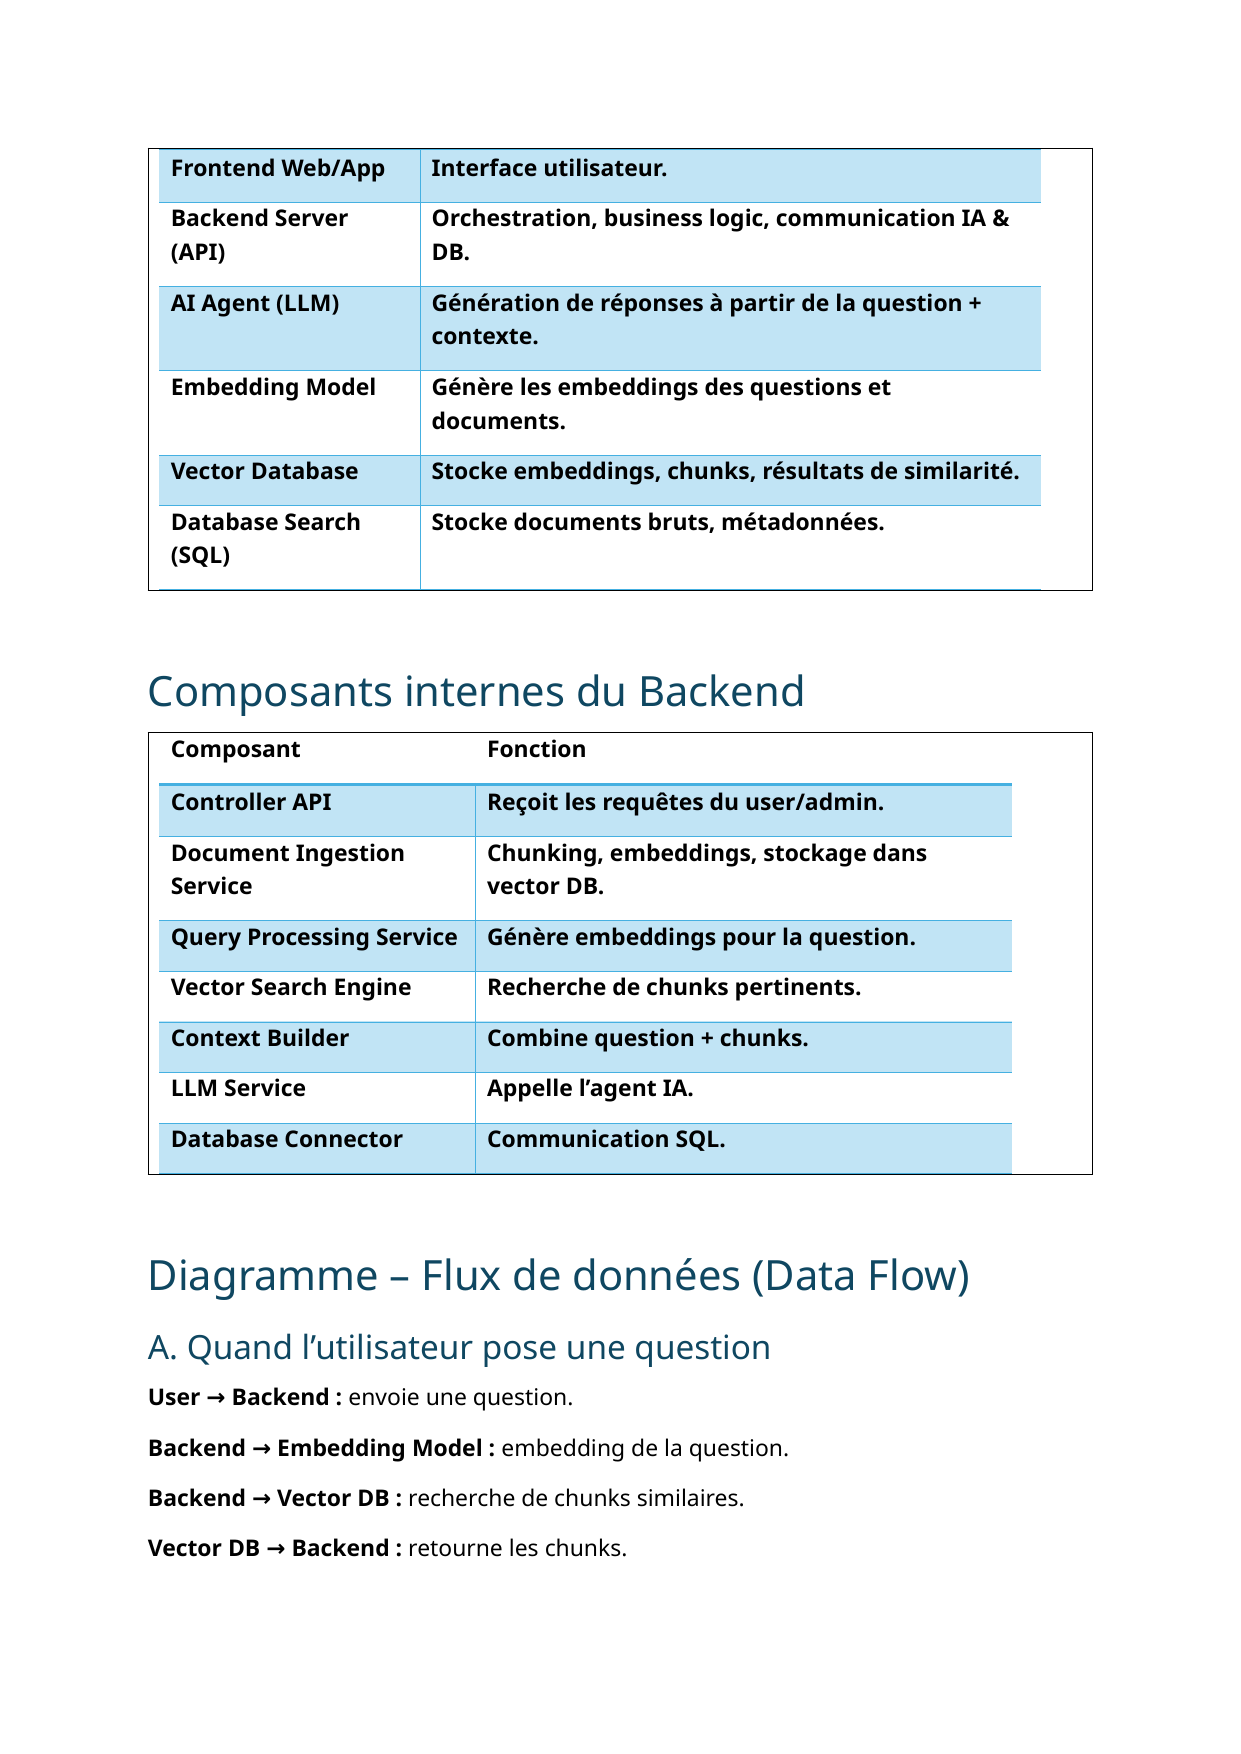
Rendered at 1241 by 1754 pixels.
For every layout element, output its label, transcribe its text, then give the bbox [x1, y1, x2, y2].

table_cell Stocke documents bruts, métadonnées. [421, 506, 1041, 589]
table_cell Communication SQL. [476, 1124, 1012, 1173]
table_cell Document Ingestion Service [159, 837, 475, 920]
table_cell Controller API [159, 786, 475, 836]
subtitle A. Quand l’utilisateur pose une question [148, 1324, 1093, 1369]
subtitle Composants internes du Backend [148, 662, 1093, 719]
table_cell Appelle l’agent IA. [476, 1073, 1012, 1122]
text Backend → Embedding Model : embedding de la question. [148, 1431, 1093, 1463]
table_cell Backend Server (API) [159, 203, 420, 286]
table_cell Context Builder [159, 1023, 475, 1072]
table_cell Génération de réponses à partir de la question + contexte. [421, 287, 1041, 370]
subtitle Diagramme – Flux de données (Data Flow) [148, 1246, 1093, 1303]
table_header [149, 149, 420, 590]
table_cell Génère embeddings pour la question. [476, 921, 1012, 971]
table_cell LLM Service [159, 1073, 475, 1122]
text Backend → Vector DB : recherche de chunks similaires. [148, 1482, 1093, 1513]
table_cell Génère les embeddings des questions et documents. [421, 371, 1041, 454]
table_cell Reçoit les requêtes du user/admin. [476, 786, 1012, 836]
table_cell Embedding Model [159, 371, 420, 454]
table_cell AI Agent (LLM) [159, 287, 420, 370]
table_cell Orchestration, business logic, communication IA & DB. [421, 203, 1041, 286]
table_header Composant [159, 733, 476, 783]
table_cell Database Search (SQL) [159, 506, 420, 589]
table_cell Chunking, embeddings, stockage dans vector DB. [476, 837, 1012, 920]
table_cell Combine question + chunks. [476, 1023, 1012, 1072]
table_cell Database Connector [159, 1124, 475, 1173]
table_header [476, 733, 1092, 1173]
table_cell Stocke embeddings, chunks, résultats de similarité. [421, 456, 1041, 505]
table_header [149, 733, 475, 1173]
table_cell Vector Database [159, 456, 420, 505]
table_cell Recherche de chunks pertinents. [476, 972, 1012, 1021]
table_cell Vector Search Engine [159, 972, 475, 1021]
text User → Backend : envoie une question. [148, 1381, 1093, 1412]
table_header [421, 149, 1092, 590]
table_cell Interface utilisateur. [421, 150, 1041, 202]
text Vector DB → Backend : retourne les chunks. [148, 1532, 1093, 1563]
table_cell Query Processing Service [159, 921, 475, 971]
table_cell Frontend Web/App [159, 150, 420, 202]
table_header Fonction [476, 733, 1012, 783]
